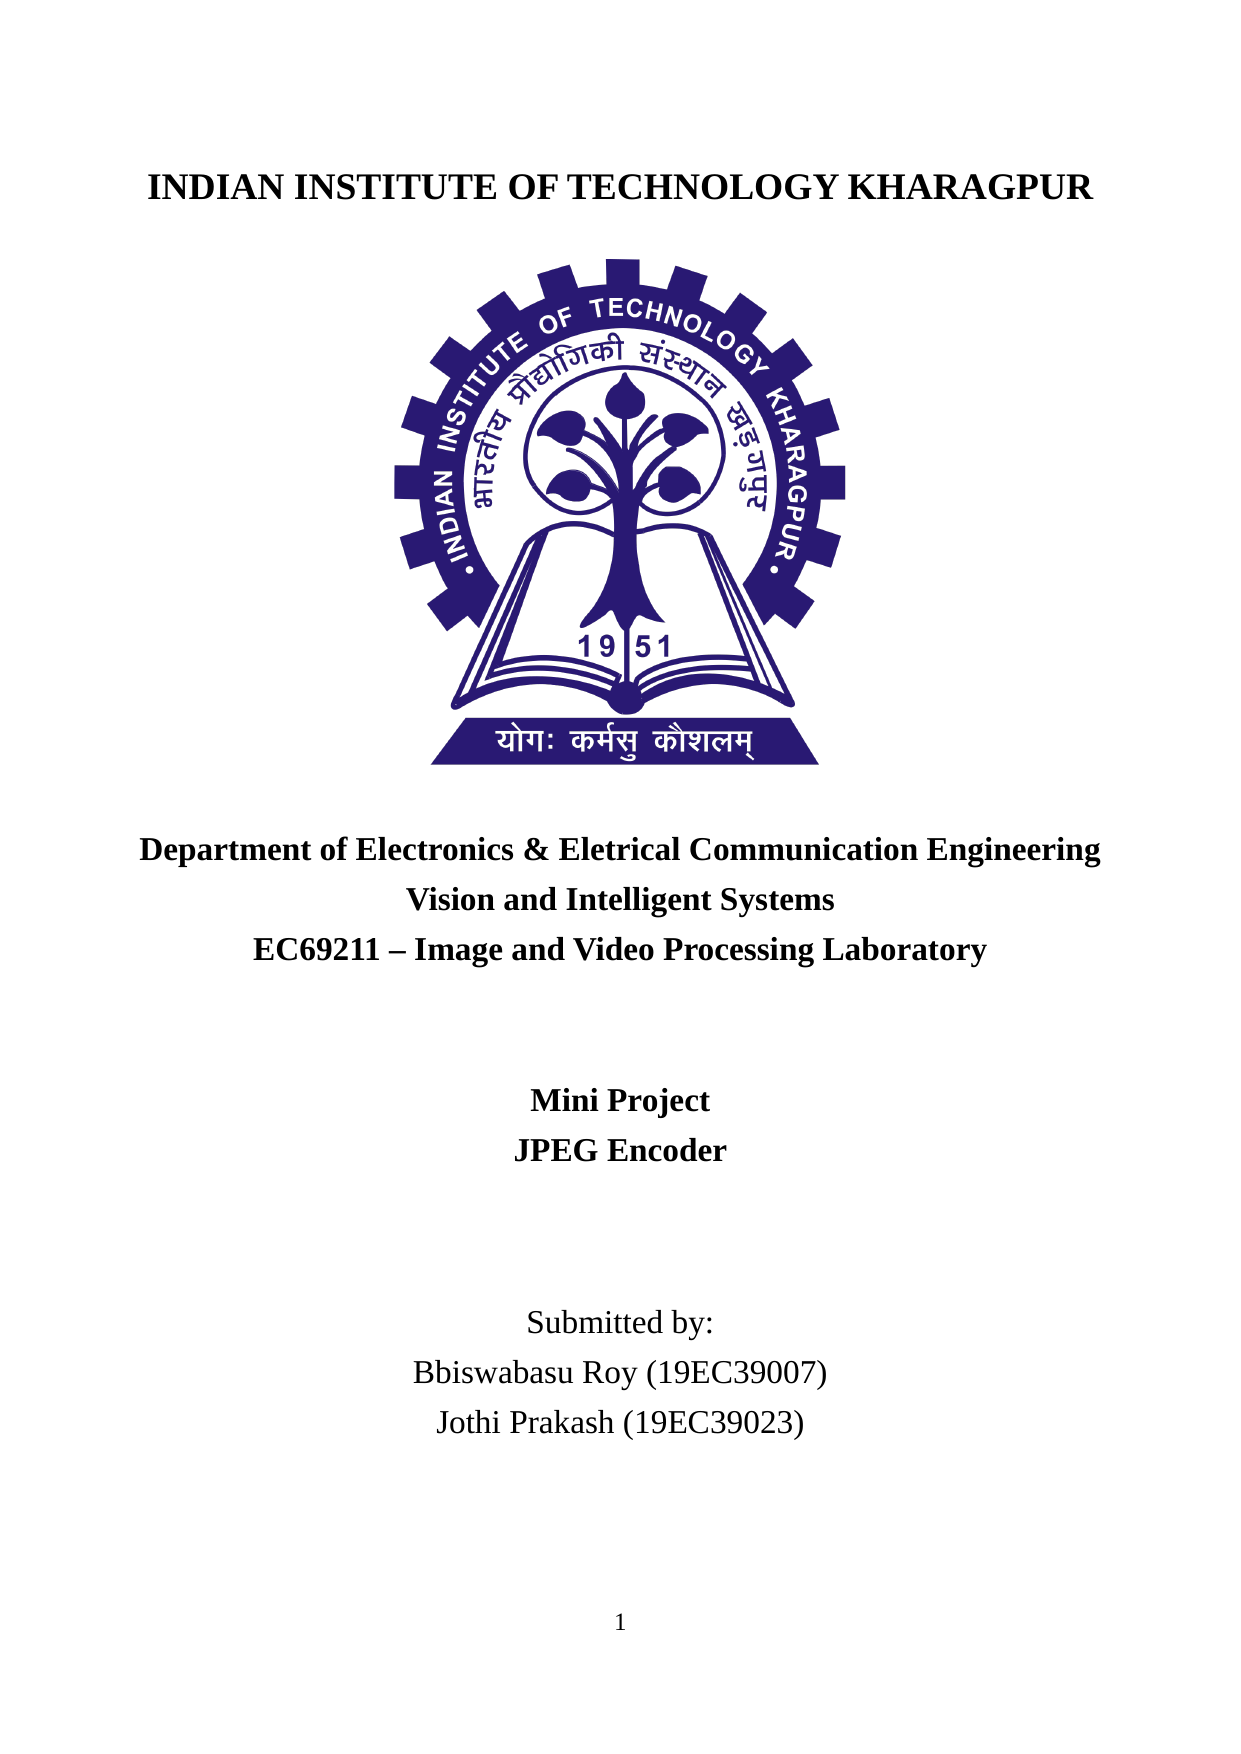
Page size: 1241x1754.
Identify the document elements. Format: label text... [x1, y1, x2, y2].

text EC69211 – Image and Video Processing Laboratory [118, 929, 1122, 968]
text Jothi Prakash (19EC39023) [118, 1403, 1122, 1441]
text Submitted by: [118, 1302, 1122, 1341]
text Vision and Intelligent Systems [118, 879, 1122, 918]
text Mini Project [118, 1080, 1122, 1118]
picture [394, 259, 846, 765]
text JPEG Encoder [118, 1130, 1122, 1169]
text Department of Electronics & Eletrical Communication Engineering [118, 829, 1122, 867]
text Bbiswabasu Roy (19EC39007) [118, 1353, 1122, 1391]
text INDIAN INSTITUTE OF TECHNOLOGY KHARAGPUR [118, 165, 1122, 208]
